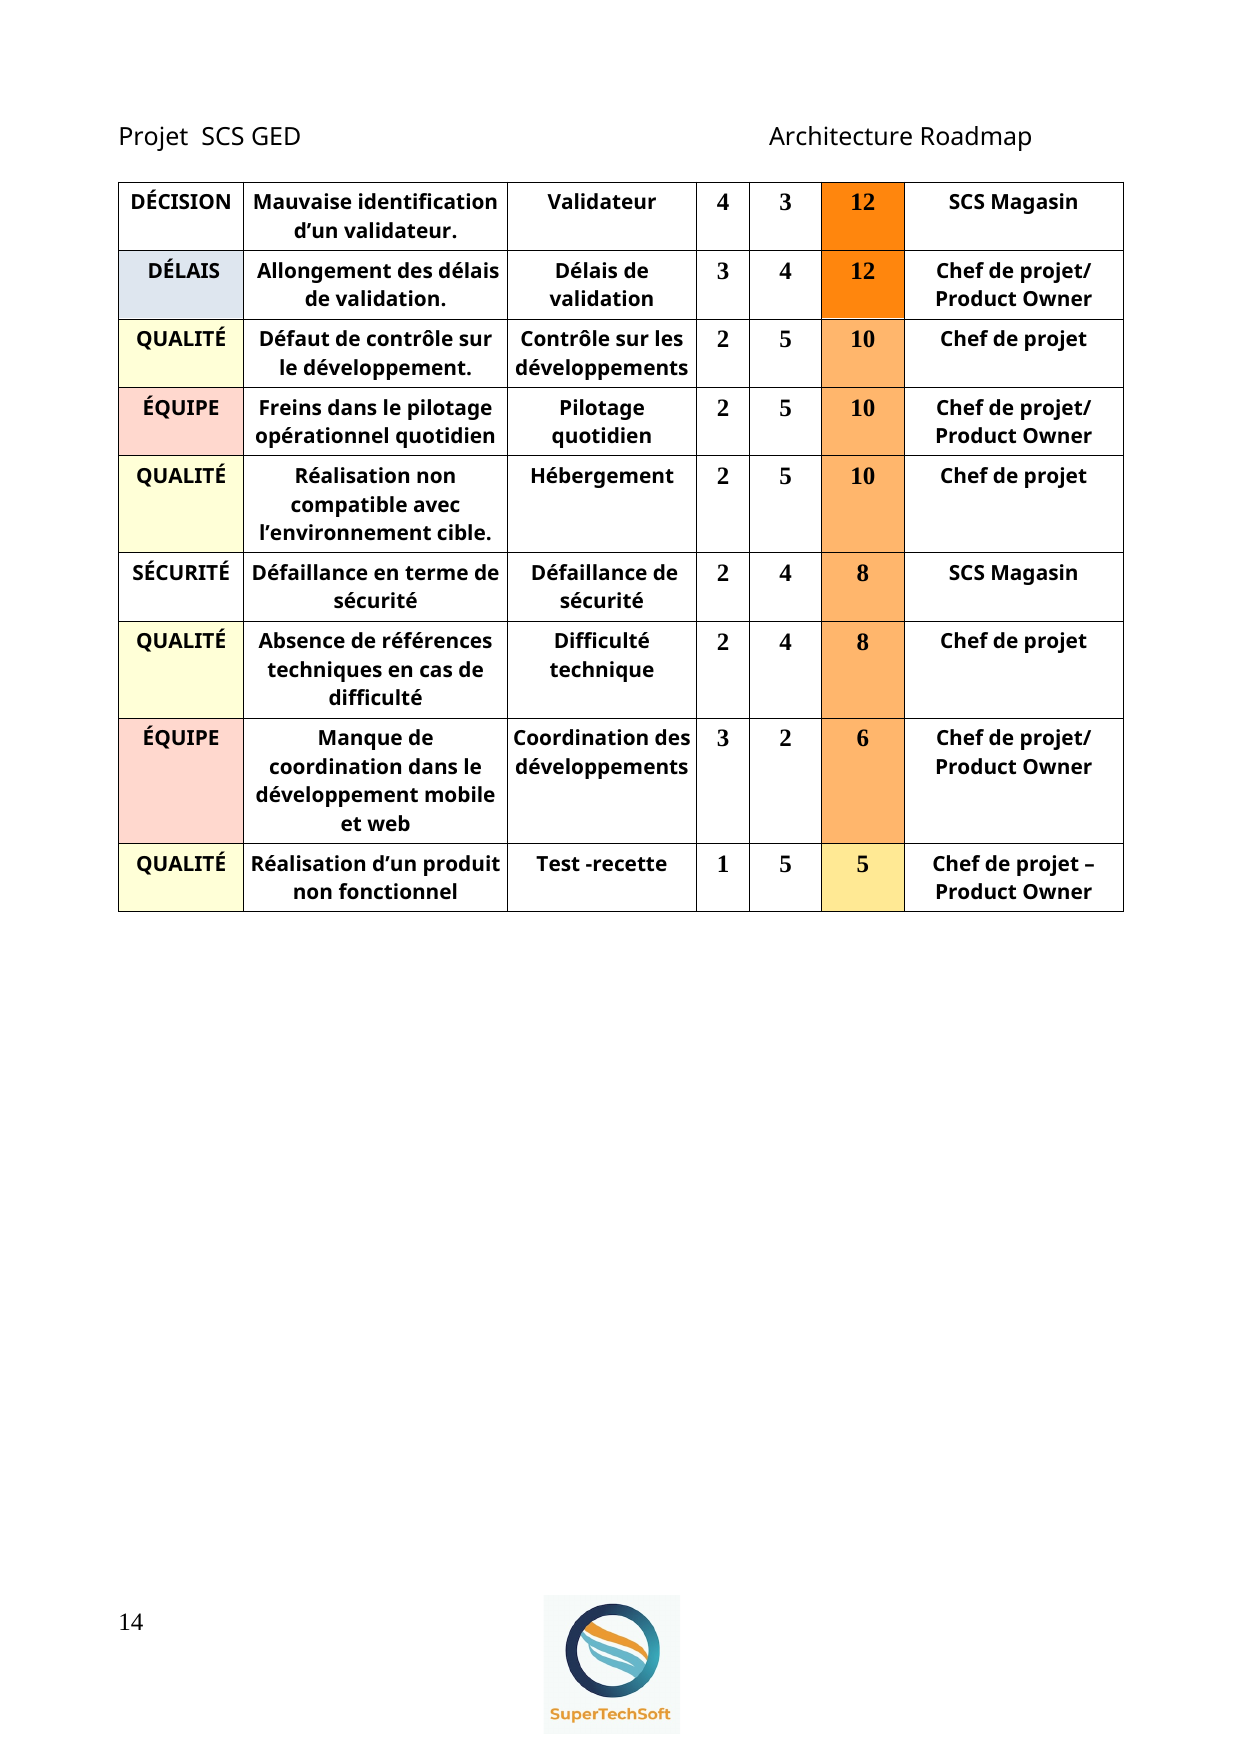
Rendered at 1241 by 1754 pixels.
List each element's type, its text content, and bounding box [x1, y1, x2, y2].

table_cell Chef de projet [905, 320, 1123, 387]
table_cell Défaillance de sécurité [508, 553, 696, 621]
table_cell 10 [822, 388, 904, 455]
table_cell 1 [697, 844, 749, 911]
table_cell ÉQUIPE [119, 388, 243, 455]
table_cell QUALITÉ [119, 844, 243, 911]
table_cell 5 [822, 844, 904, 911]
table_cell 5 [750, 388, 821, 455]
table_cell 2 [697, 553, 749, 621]
table_cell Contrôle sur les développements [508, 320, 696, 387]
table_cell 3 [750, 183, 821, 250]
table_cell Coordination des développements [508, 719, 696, 843]
table_cell SCS Magasin [905, 183, 1123, 250]
table_cell Allongement des délais de validation. [244, 251, 507, 318]
table_cell Réalisation non compatible avec l’environnement cible. [244, 456, 507, 552]
table_cell Validateur [508, 183, 696, 250]
table_cell 5 [750, 844, 821, 911]
table_cell Chef de projet/ Product Owner [905, 251, 1123, 318]
table_cell 4 [750, 622, 821, 718]
table_cell 2 [750, 719, 821, 843]
table_cell 12 [822, 183, 904, 250]
table_cell Défaut de contrôle sur le développement. [244, 320, 507, 387]
table_cell 4 [697, 183, 749, 250]
table_cell 3 [697, 719, 749, 843]
table_cell 5 [750, 456, 821, 552]
table_cell 3 [697, 251, 749, 318]
table_cell Absence de références techniques en cas de difficulté [244, 622, 507, 718]
table_cell 5 [750, 320, 821, 387]
table_cell Difficulté technique [508, 622, 696, 718]
table_cell Manque de coordination dans le développement mobile et web [244, 719, 507, 843]
table_cell Réalisation d’un produit non fonctionnel [244, 844, 507, 911]
table_cell Chef de projet/ Product Owner [905, 388, 1123, 455]
table_cell Défaillance en terme de sécurité [244, 553, 507, 621]
table_cell DÉLAIS [119, 251, 243, 318]
table_cell QUALITÉ [119, 622, 243, 718]
table_cell Chef de projet/ Product Owner [905, 719, 1123, 843]
table_cell 6 [822, 719, 904, 843]
table_cell 12 [822, 251, 904, 318]
table_cell SÉCURITÉ [119, 553, 243, 621]
table_cell 8 [822, 622, 904, 718]
table_cell Chef de projet [905, 622, 1123, 718]
table_cell Chef de projet [905, 456, 1123, 552]
table_cell Chef de projet – Product Owner [905, 844, 1123, 911]
table_cell Test -recette [508, 844, 696, 911]
table_cell 8 [822, 553, 904, 621]
table_cell 10 [822, 456, 904, 552]
table_cell 10 [822, 320, 904, 387]
table_cell 2 [697, 456, 749, 552]
table_cell QUALITÉ [119, 320, 243, 387]
table_cell 2 [697, 622, 749, 718]
table_cell ÉQUIPE [119, 719, 243, 843]
table_cell DÉCISION [119, 183, 243, 250]
picture [543, 1595, 681, 1734]
table_cell Freins dans le pilotage opérationnel quotidien [244, 388, 507, 455]
table_cell QUALITÉ [119, 456, 243, 552]
table_cell SCS Magasin [905, 553, 1123, 621]
table_cell Mauvaise identification d’un validateur. [244, 183, 507, 250]
table_cell Hébergement [508, 456, 696, 552]
table_cell 4 [750, 553, 821, 621]
table_cell Pilotage quotidien [508, 388, 696, 455]
table_cell 4 [750, 251, 821, 318]
table_cell 2 [697, 388, 749, 455]
table_cell 2 [697, 320, 749, 387]
table_cell Délais de validation [508, 251, 696, 318]
